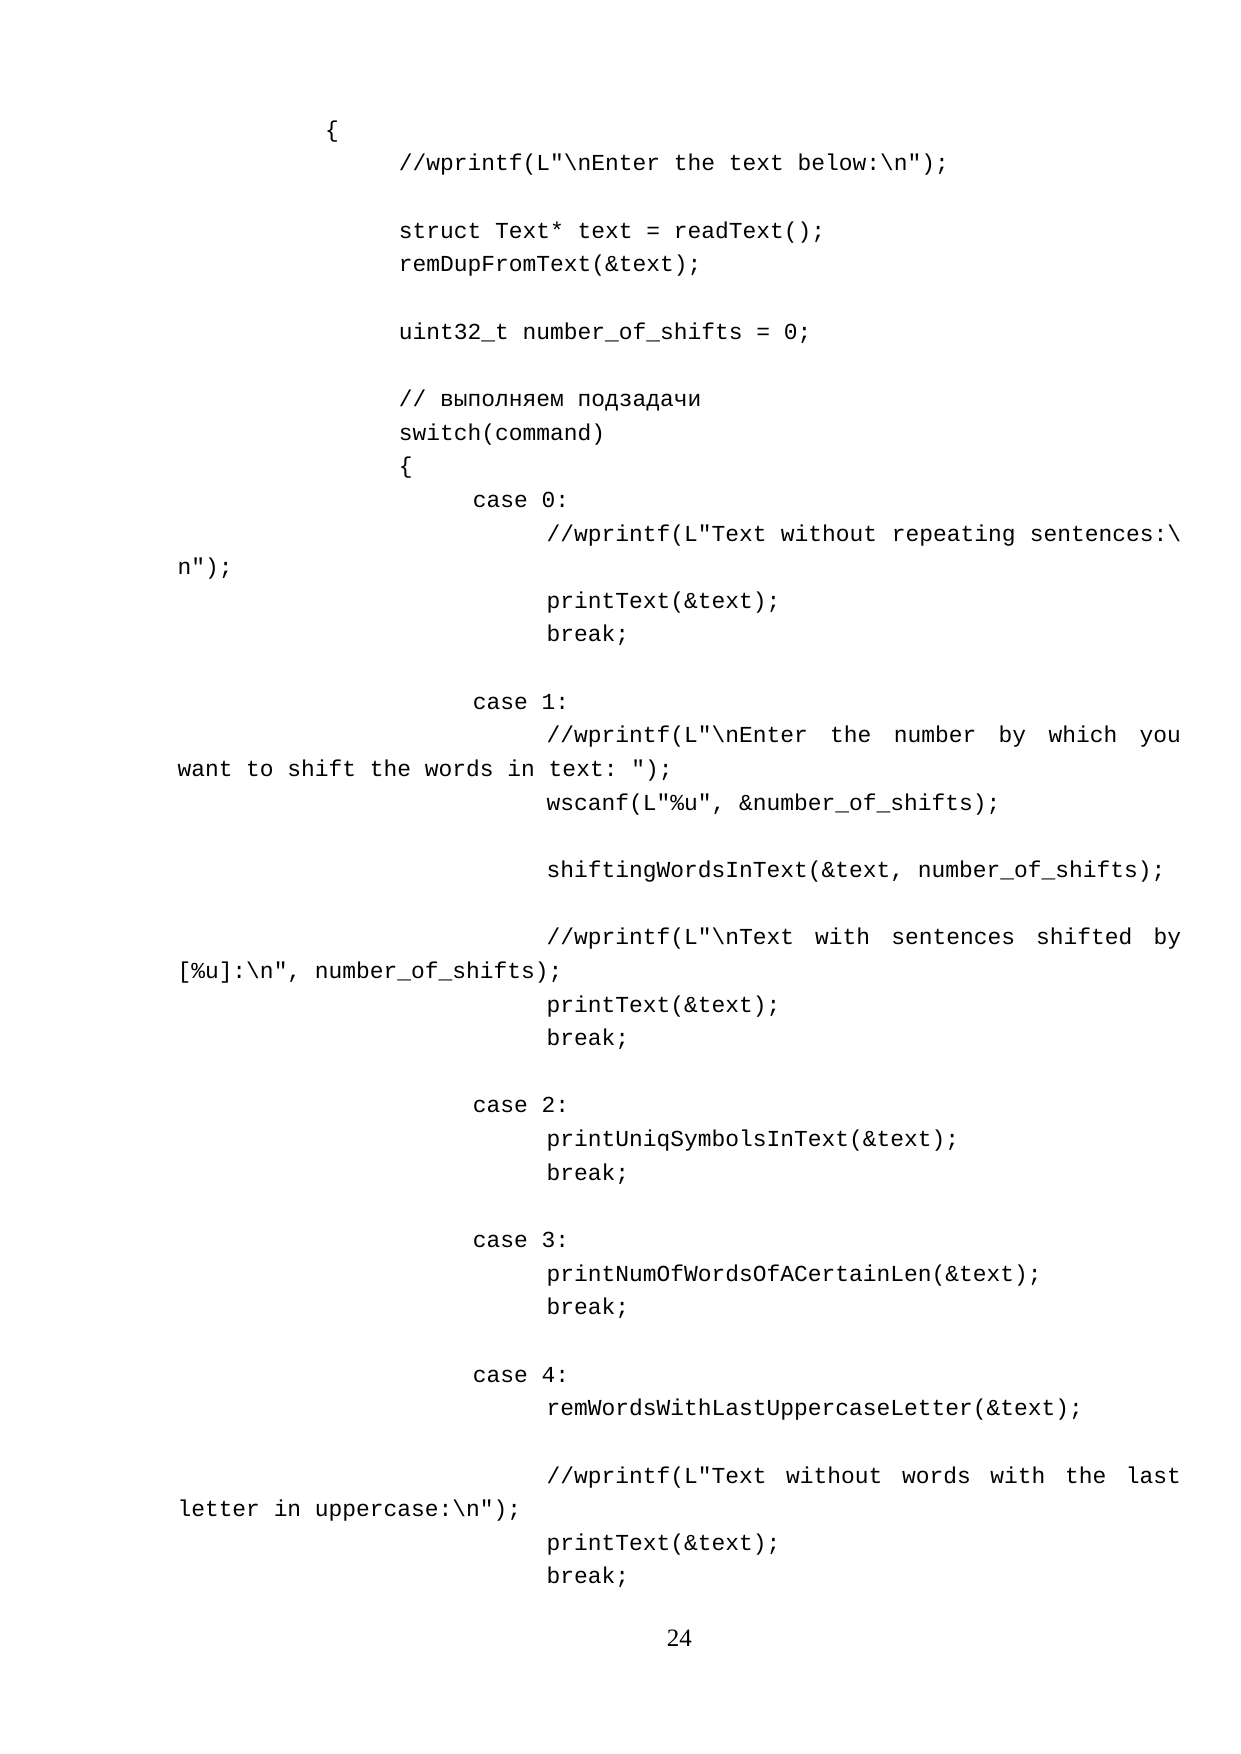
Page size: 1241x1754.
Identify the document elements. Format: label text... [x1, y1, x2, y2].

text { [177, 118, 1181, 144]
text break; [177, 1296, 1181, 1322]
text //wprintf(L"\nEnter the number by which you want to shift the words in text: "); [177, 724, 1181, 783]
text switch(command) [177, 421, 1181, 447]
text //wprintf(L"Text without repeating sentences:\n"); [177, 522, 1181, 581]
text uint32_t number_of_shifts = 0; [177, 320, 1181, 346]
text shiftingWordsInText(&text, number_of_shifts); [177, 858, 1181, 884]
text printText(&text); [177, 1531, 1181, 1557]
text break; [177, 623, 1181, 649]
text //wprintf(L"\nText with sentences shifted by [%u]:\n", number_of_shifts); [177, 926, 1181, 985]
text wscanf(L"%u", &number_of_shifts); [177, 791, 1181, 817]
text //wprintf(L"\nEnter the text below:\n"); [177, 152, 1181, 178]
text case 4: [177, 1363, 1181, 1389]
text case 2: [177, 1094, 1181, 1120]
text printText(&text); [177, 993, 1181, 1019]
text printUniqSymbolsInText(&text); [177, 1127, 1181, 1153]
text break; [177, 1027, 1181, 1052]
text { [177, 454, 1181, 481]
text break; [177, 1161, 1181, 1187]
text case 1: [177, 690, 1181, 716]
text //wprintf(L"Text without words with the last letter in uppercase:\n"); [177, 1464, 1181, 1523]
text break; [177, 1565, 1181, 1591]
text remWordsWithLastUppercaseLetter(&text); [177, 1397, 1181, 1423]
text case 3: [177, 1228, 1181, 1254]
text remDupFromText(&text); [177, 253, 1181, 279]
text // выполняем подзадачи [177, 387, 1181, 413]
text printText(&text); [177, 589, 1181, 615]
text case 0: [177, 488, 1181, 514]
text printNumOfWordsOfACertainLen(&text); [177, 1262, 1181, 1288]
text struct Text* text = readText(); [177, 219, 1181, 245]
